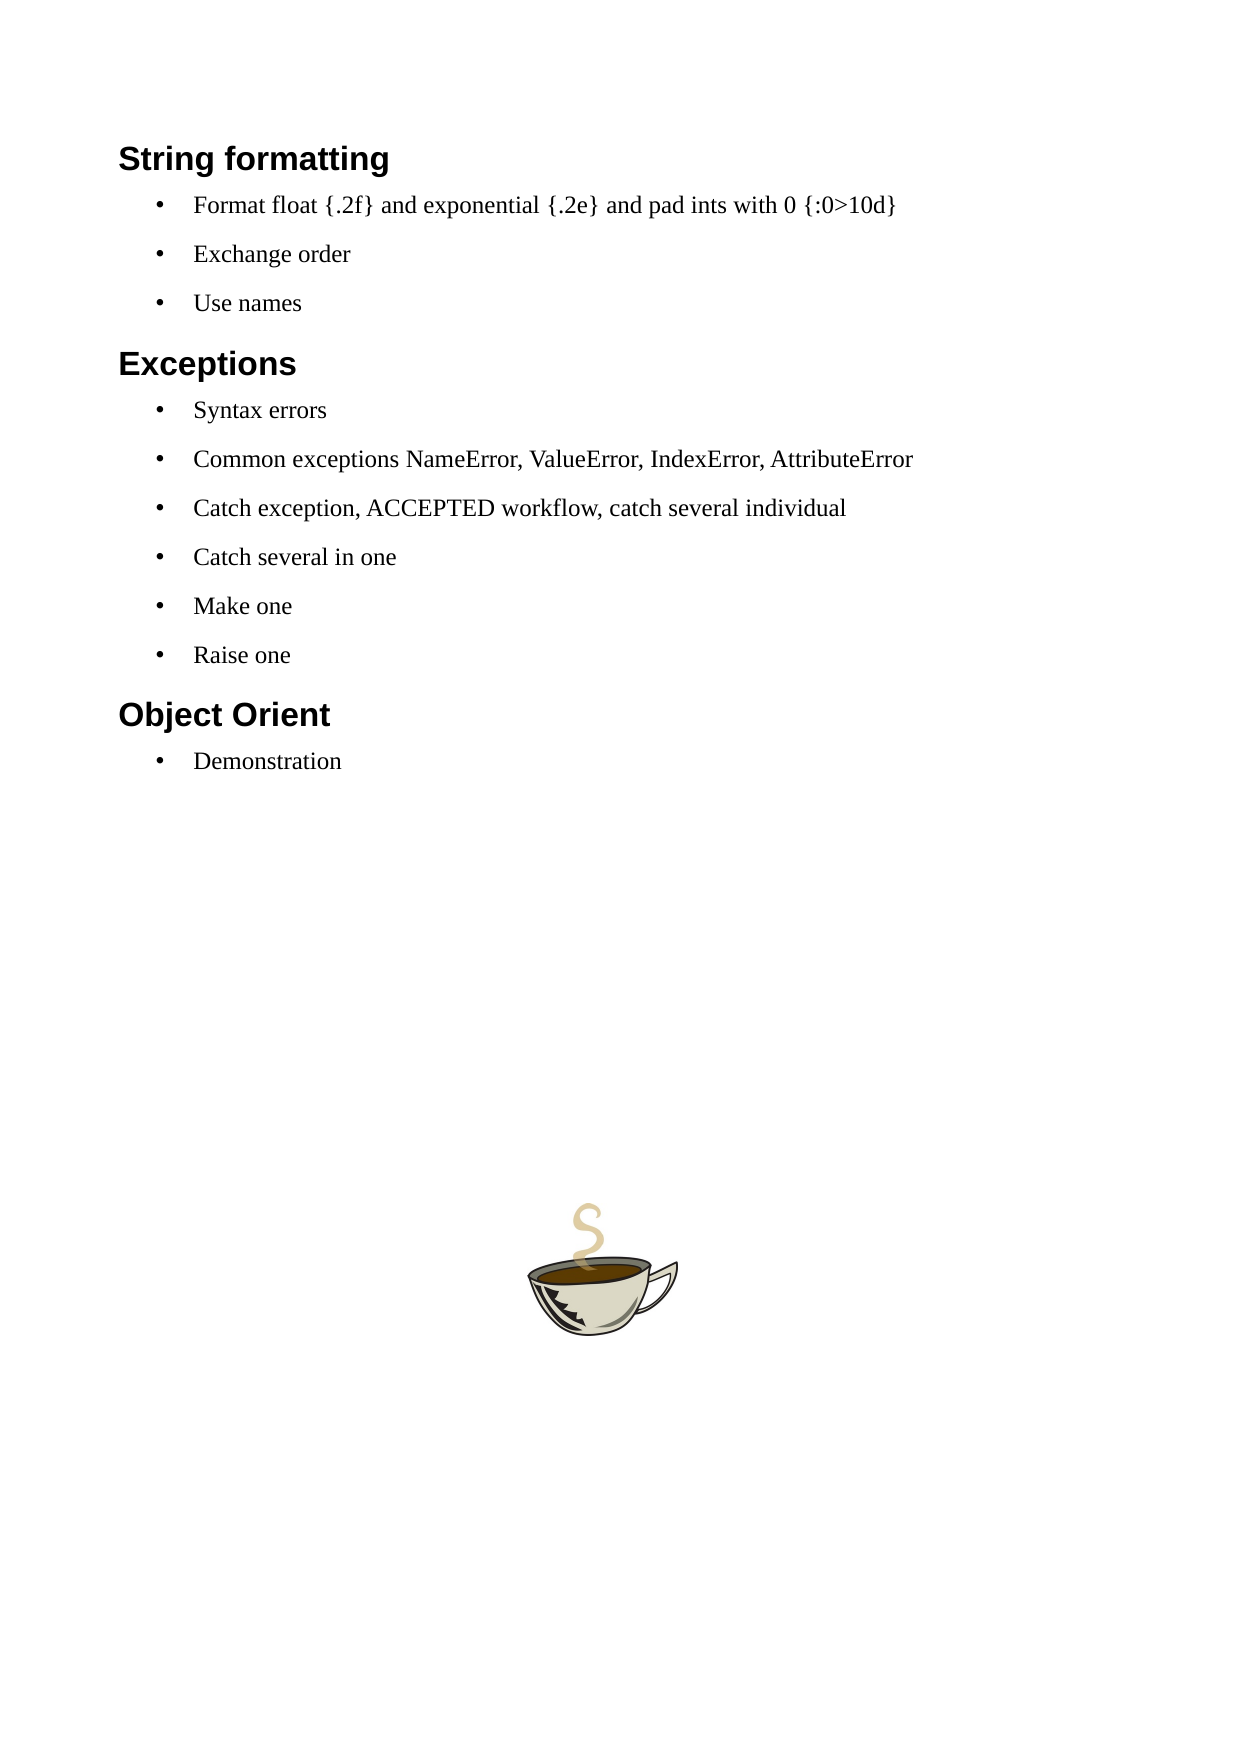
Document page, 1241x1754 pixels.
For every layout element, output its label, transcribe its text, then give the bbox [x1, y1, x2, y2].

subtitle Object Orient [118, 695, 1122, 734]
list Demonstration [156, 746, 1122, 775]
list Use names [156, 288, 1122, 317]
list Make one [156, 591, 1122, 620]
subtitle String formatting [118, 139, 1122, 178]
list Format float {.2f} and exponential {.2e} and pad ints with 0 {:0>10d} [156, 190, 1122, 219]
list Catch exception, ACCEPTED workflow, catch several individual [156, 493, 1122, 522]
list Raise one [156, 640, 1122, 669]
subtitle Exceptions [118, 343, 1122, 382]
list Exchange order [156, 239, 1122, 268]
list Syntax errors [156, 395, 1122, 423]
list Common exceptions NameError, ValueError, IndexError, AttributeError [156, 444, 1122, 472]
list Catch several in one [156, 542, 1122, 571]
picture [527, 1203, 678, 1336]
